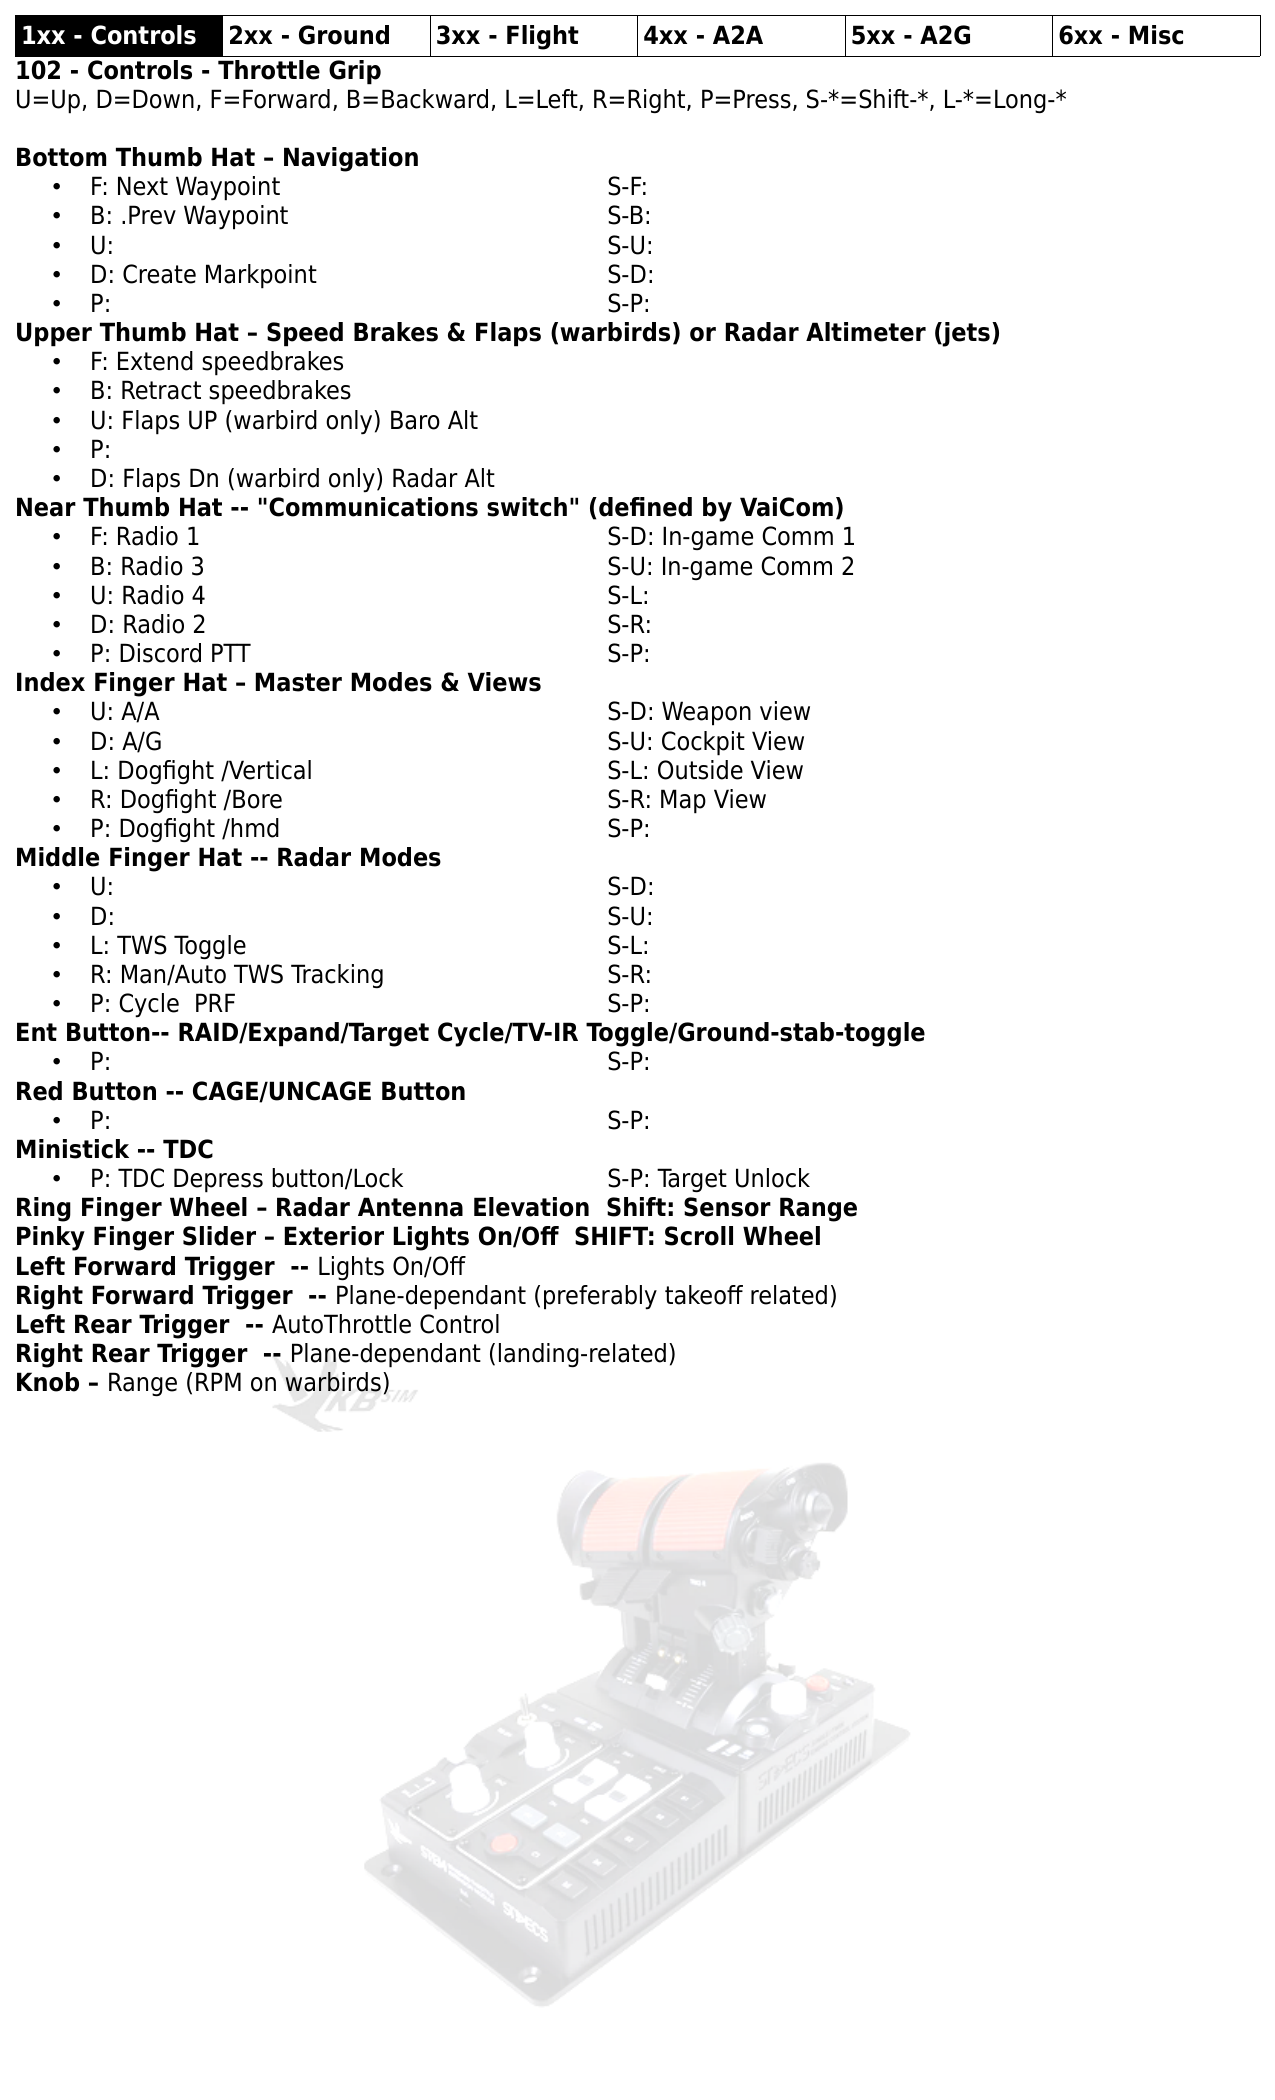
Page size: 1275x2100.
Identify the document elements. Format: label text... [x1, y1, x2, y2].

text Right Rear Trigger -- Plane-dependant (landing-related) [15, 1339, 230, 1368]
list D: Flaps Dn (warbird only) Radar Alt [52, 464, 1260, 493]
table_header 1xx - Controls [16, 16, 222, 56]
text U=Up, D=Down, F=Forward, B=Backward, L=Left, R=Right, P=Press, S-*=Shift-*, L-*=Long-* [15, 85, 1260, 114]
list U: Radio 4 S-L: [52, 581, 1260, 610]
list D: S-U: [52, 902, 1260, 931]
table_header 6xx - Misc [1053, 16, 1260, 56]
text Near Thumb Hat -- "Communications switch" (defined by VaiCom) [15, 493, 1260, 522]
text Bottom Thumb Hat – Navigation [15, 143, 1260, 172]
text Middle Finger Hat -- Radar Modes [15, 843, 1260, 872]
list D: Create Markpoint S-D: [52, 260, 1260, 289]
list R: Dogfight /Bore S-R: Map View [52, 785, 1260, 814]
text Left Rear Trigger -- AutoThrottle Control [15, 1310, 230, 1339]
text Ministick -- TDC [15, 1135, 1260, 1164]
list U: Flaps UP (warbird only) Baro Alt [52, 406, 1260, 435]
text Left Forward Trigger -- Lights On/Off [15, 1252, 1260, 1281]
text Left Rear Trigger -- AutoThrottle Control [1045, 1310, 1260, 1339]
list P: S-P: [52, 1047, 1260, 1077]
list F: Next Waypoint S-F: [52, 172, 1260, 202]
text Knob – Range (RPM on warbirds) [15, 1368, 230, 1397]
list B: Retract speedbrakes [52, 377, 1260, 406]
table_header 5xx - A2G [846, 16, 1052, 56]
list P: Cycle PRF S-P: [52, 989, 1260, 1018]
list U: S-U: [52, 231, 1260, 260]
list B: Radio 3 S-U: In-game Comm 2 [52, 552, 1260, 581]
list R: Man/Auto TWS Tracking S-R: [52, 960, 1260, 989]
list U: S-D: [52, 872, 1260, 902]
list P: Discord PTT S-P: [52, 639, 1260, 668]
list L: TWS Toggle S-L: [52, 931, 1260, 960]
list D: Radio 2 S-R: [52, 610, 1260, 639]
text Pinky Finger Slider – Exterior Lights On/Off SHIFT: Scroll Wheel [15, 1222, 1260, 1252]
text Ring Finger Wheel – Radar Antenna Elevation Shift: Sensor Range [15, 1193, 1260, 1222]
list P: [52, 435, 1260, 464]
text Index Finger Hat – Master Modes & Views [15, 668, 1260, 697]
list L: Dogfight /Vertical S-L: Outside View [52, 756, 1260, 785]
list U: A/A S-D: Weapon view [52, 697, 1260, 727]
list F: Radio 1 S-D: In-game Comm 1 [52, 522, 1260, 552]
text 102 - Controls - Throttle Grip [15, 57, 1260, 85]
list P: TDC Depress button/Lock S-P: Target Unlock [52, 1164, 1260, 1193]
list P: Dogfight /hmd S-P: [52, 814, 1260, 843]
list B: .Prev Waypoint S-B: [52, 202, 1260, 231]
text Knob – Range (RPM on warbirds) [1045, 1368, 1260, 1397]
table_header 3xx - Flight [431, 16, 637, 56]
text Right Forward Trigger -- Plane-dependant (preferably takeoff related) [15, 1281, 1260, 1310]
table_header 4xx - A2A [638, 16, 845, 56]
list D: A/G S-U: Cockpit View [52, 727, 1260, 756]
text Right Rear Trigger -- Plane-dependant (landing-related) [1045, 1339, 1260, 1368]
list P: S-P: [52, 1106, 1260, 1135]
text Red Button -- CAGE/UNCAGE Button [15, 1077, 1260, 1106]
list P: S-P: [52, 289, 1260, 318]
list F: Extend speedbrakes [52, 347, 1260, 377]
text Ent Button-- RAID/Expand/Target Cycle/TV-IR Toggle/Ground-stab-toggle [15, 1018, 1260, 1047]
text Upper Thumb Hat – Speed Brakes & Flaps (warbirds) or Radar Altimeter (jets) [15, 318, 1260, 347]
table_header 2xx - Ground [223, 16, 430, 56]
